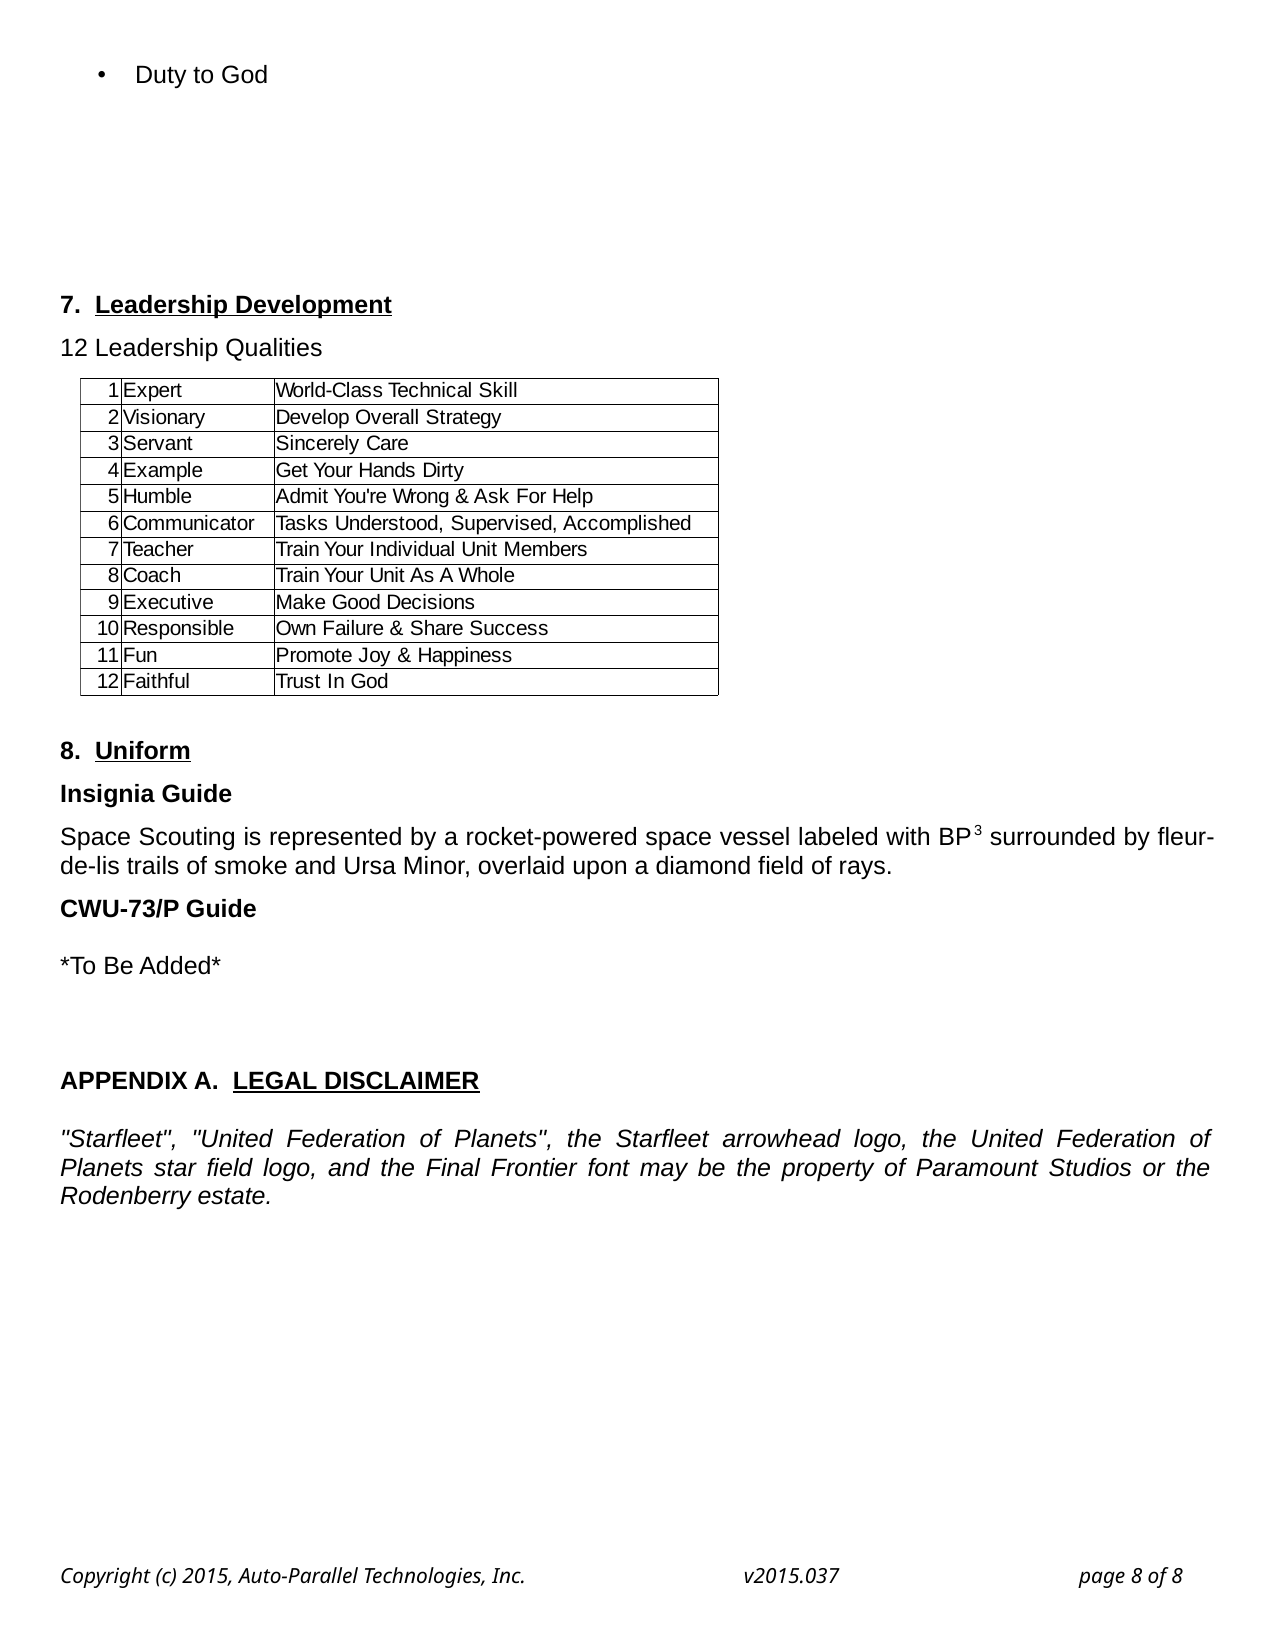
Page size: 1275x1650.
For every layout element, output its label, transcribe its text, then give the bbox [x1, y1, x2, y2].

text *To Be Added* [60, 951, 1215, 980]
list Duty to God [97, 60, 1215, 89]
text Insignia Guide [60, 779, 1215, 808]
text 12 Leadership Qualities [60, 333, 1215, 362]
text Space Scouting is represented by a rocket-powered space vessel labeled with BP3 surrounded by fleur-de-lis trails of smoke and Ursa Minor, overlaid upon a diamond field of rays. [60, 822, 1215, 879]
text APPENDIX A. LEGAL DISCLAIMER [60, 1066, 1215, 1095]
text 8. Uniform [60, 736, 1215, 764]
text 7. Leadership Development [60, 290, 1215, 319]
text CWU-73/P Guide [60, 894, 1215, 923]
text "Starfleet", "United Federation of Planets", the Starfleet arrowhead logo, the United Federation of Planets star field logo, and the Final Frontier font may be the property of Paramount Studios or the Rodenberry estate. [60, 1124, 1215, 1210]
